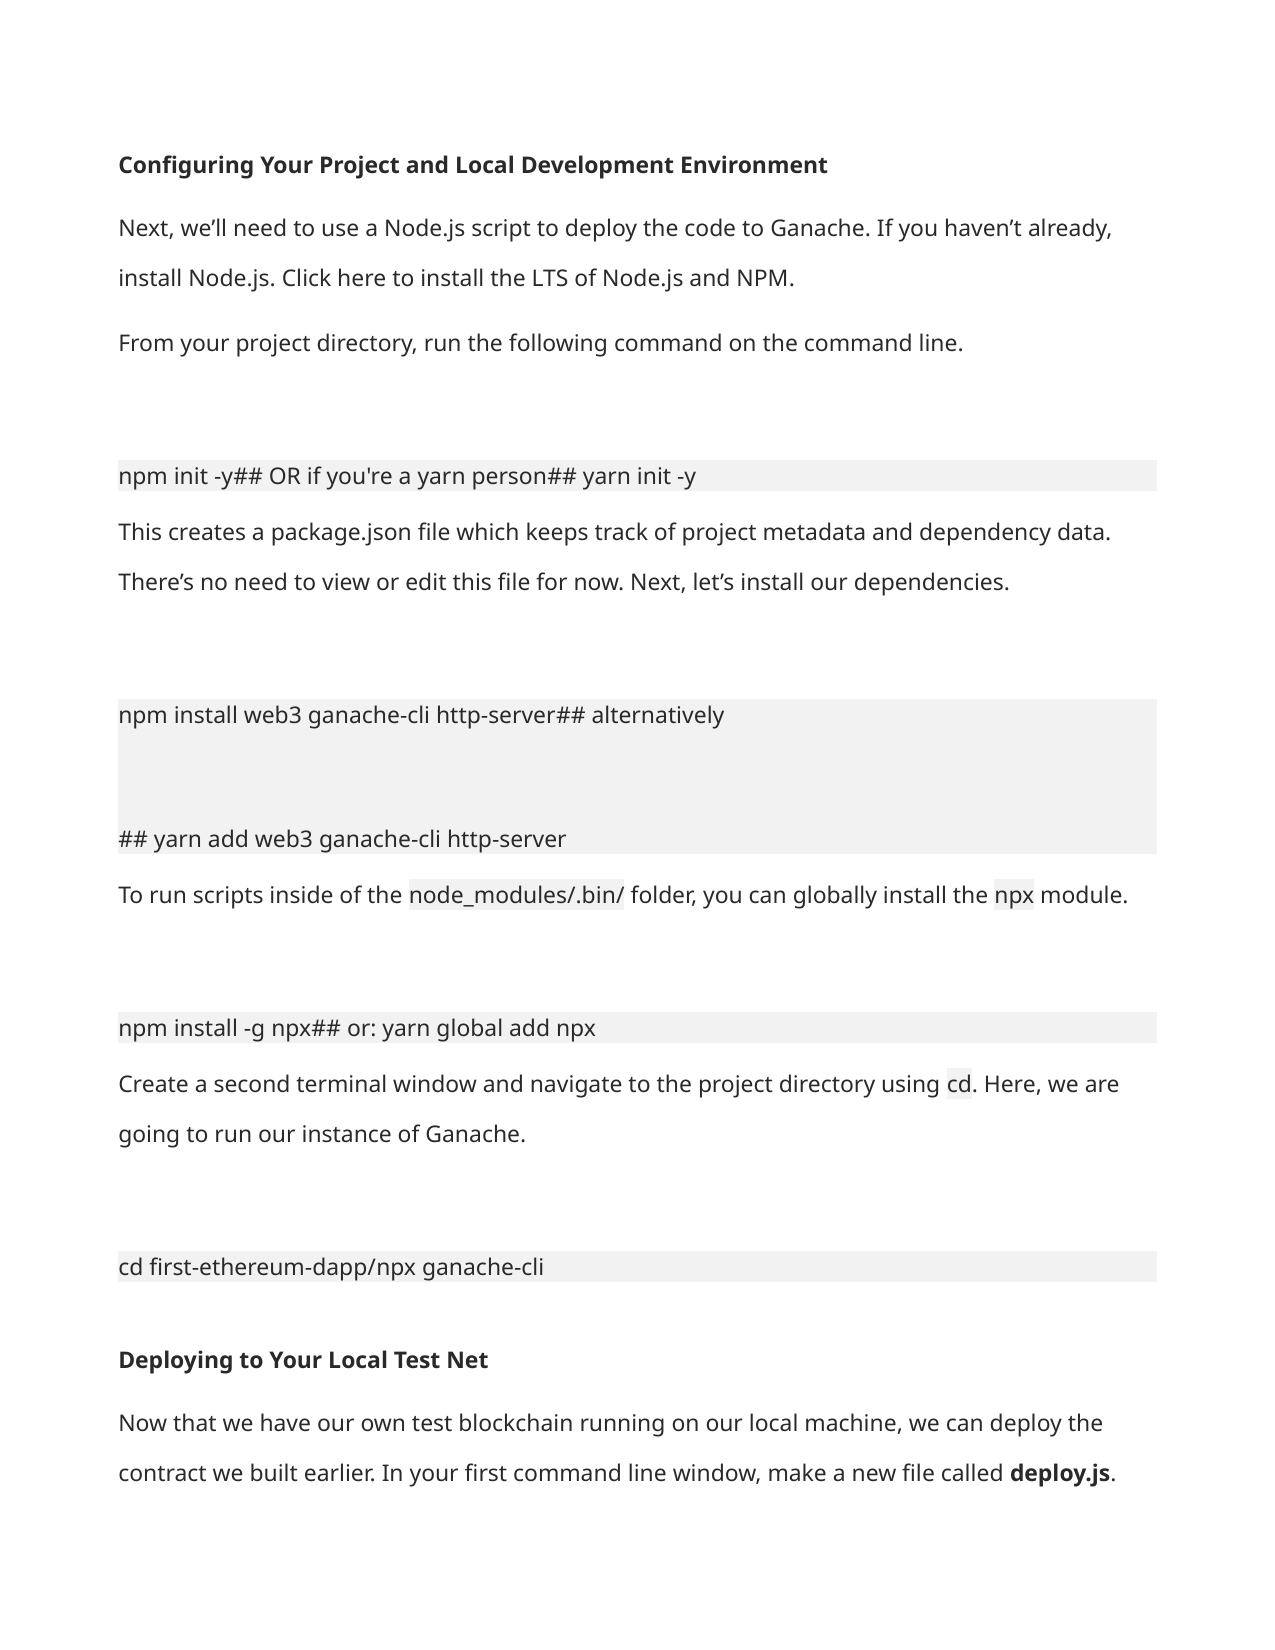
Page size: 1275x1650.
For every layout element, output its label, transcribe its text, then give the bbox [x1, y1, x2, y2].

text From your project directory, run the following command on the command line. [118, 308, 1157, 358]
text npm init -y## OR if you're a yarn person## yarn init -y [118, 460, 1157, 491]
text npm install -g npx## or: yarn global add npx [118, 1012, 1157, 1043]
text cd first-ethereum-dapp/npx ganache-cli [118, 1251, 1157, 1282]
text Create a second terminal window and navigate to the project directory using cd. Here, we are going to run our instance of Ganache. [118, 1049, 1157, 1149]
subtitle Deploying to Your Local Test Net [118, 1313, 1157, 1375]
text Next, we’ll need to use a Node.js script to deploy the code to Ganache. If you haven’t already, install Node.js. Click here to install the LTS of Node.js and NPM. [118, 193, 1157, 293]
text npm install web3 ganache-cli http-server## alternatively [118, 699, 1157, 730]
text To run scripts inside of the node_modules/.bin/ folder, you can globally install the npx module. [118, 860, 1157, 910]
text ## yarn add web3 ganache-cli http-server [118, 823, 1157, 854]
subtitle Configuring Your Project and Local Development Environment [118, 118, 1157, 181]
text Now that we have our own test blockchain running on our local machine, we can deploy the contract we built earlier. In your first command line window, make a new file called deploy.js. [118, 1388, 1157, 1488]
text This creates a package.json file which keeps track of project metadata and dependency data. There’s no need to view or edit this file for now. Next, let’s install our dependencies. [118, 497, 1157, 597]
